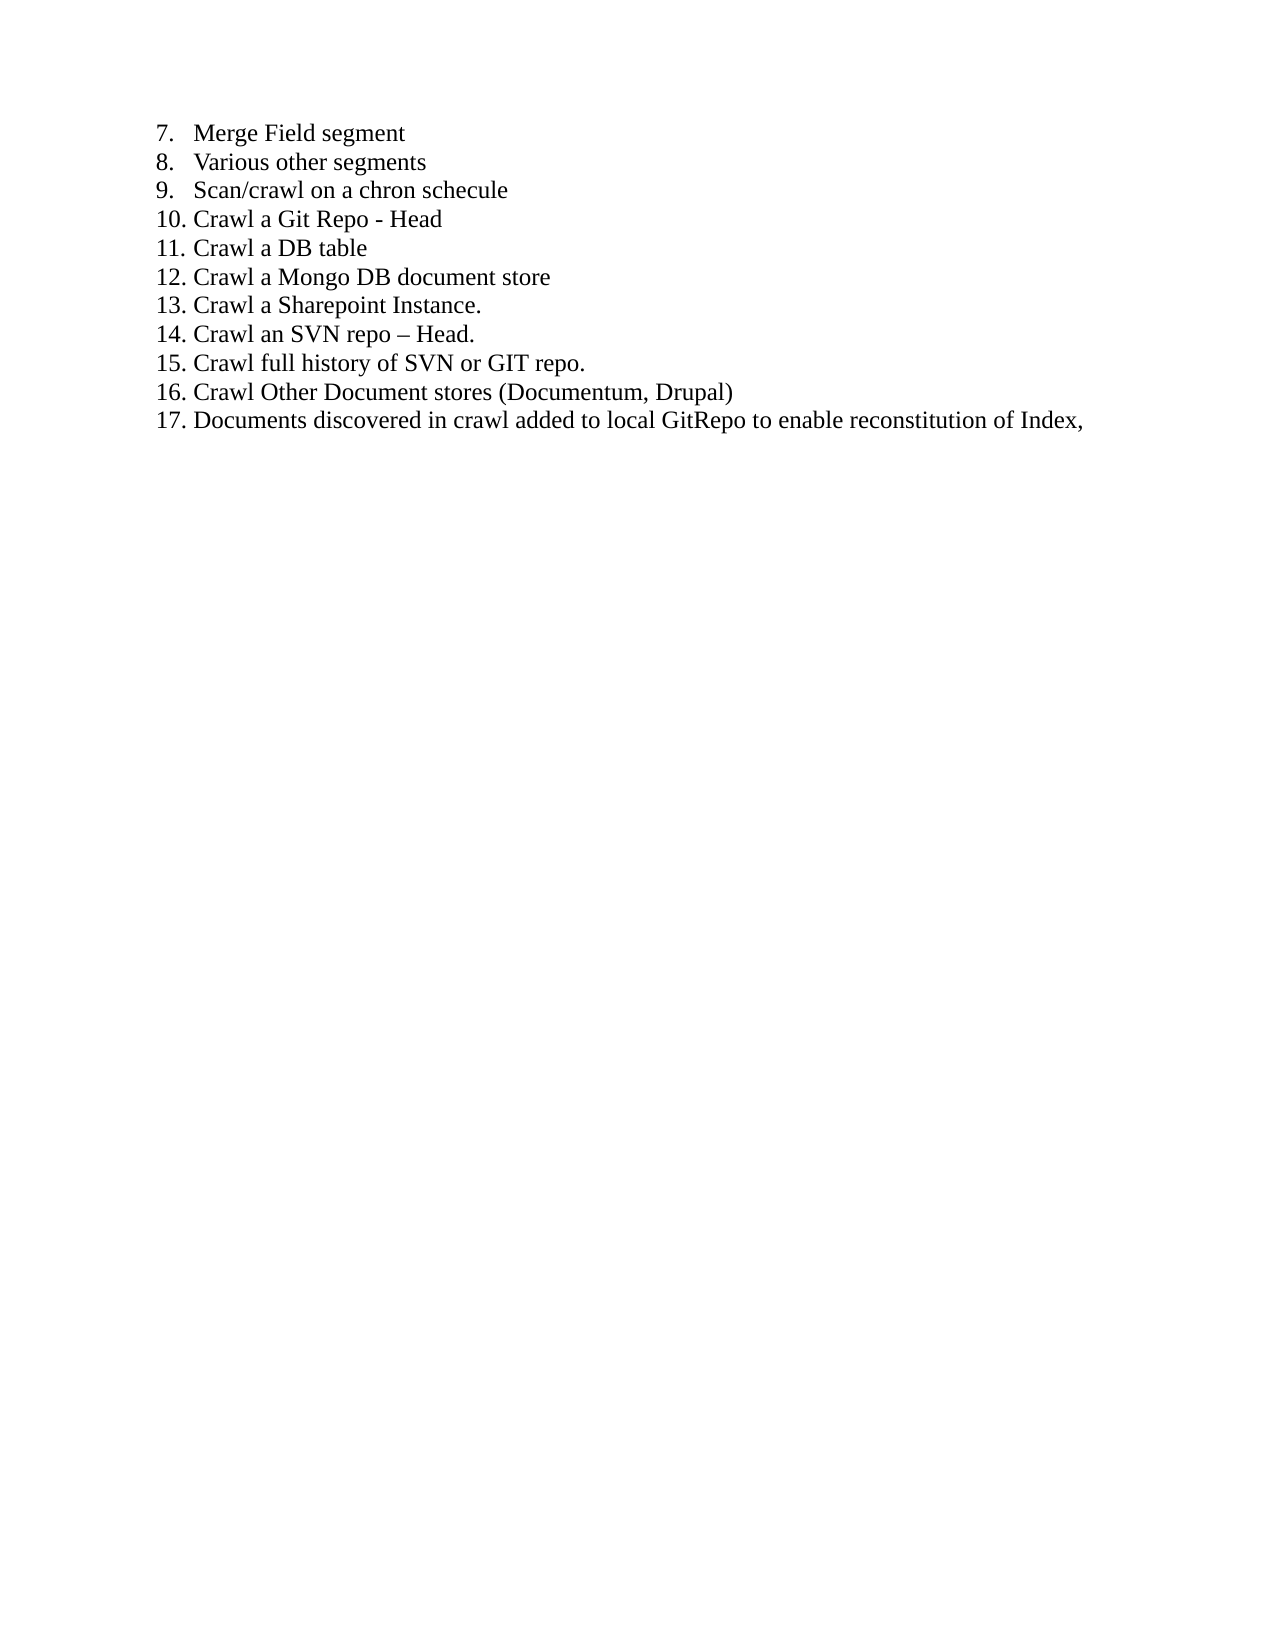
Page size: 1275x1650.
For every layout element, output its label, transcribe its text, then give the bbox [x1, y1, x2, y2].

list Crawl a Sharepoint Instance. [156, 291, 1157, 319]
list Crawl a DB table [156, 233, 1157, 262]
list Crawl a Git Repo - Head [156, 204, 1157, 233]
list Crawl an SVN repo – Head. [156, 319, 1157, 348]
list Crawl full history of SVN or GIT repo. [156, 348, 1157, 377]
list Crawl a Mongo DB document store [156, 262, 1157, 291]
list Merge Field segment [156, 118, 1157, 147]
list Various other segments [156, 147, 1157, 176]
list Documents discovered in crawl added to local GitRepo to enable reconstitution of Index, [156, 406, 1157, 434]
list Scan/crawl on a chron schecule [156, 176, 1157, 204]
list Crawl Other Document stores (Documentum, Drupal) [156, 377, 1157, 406]
